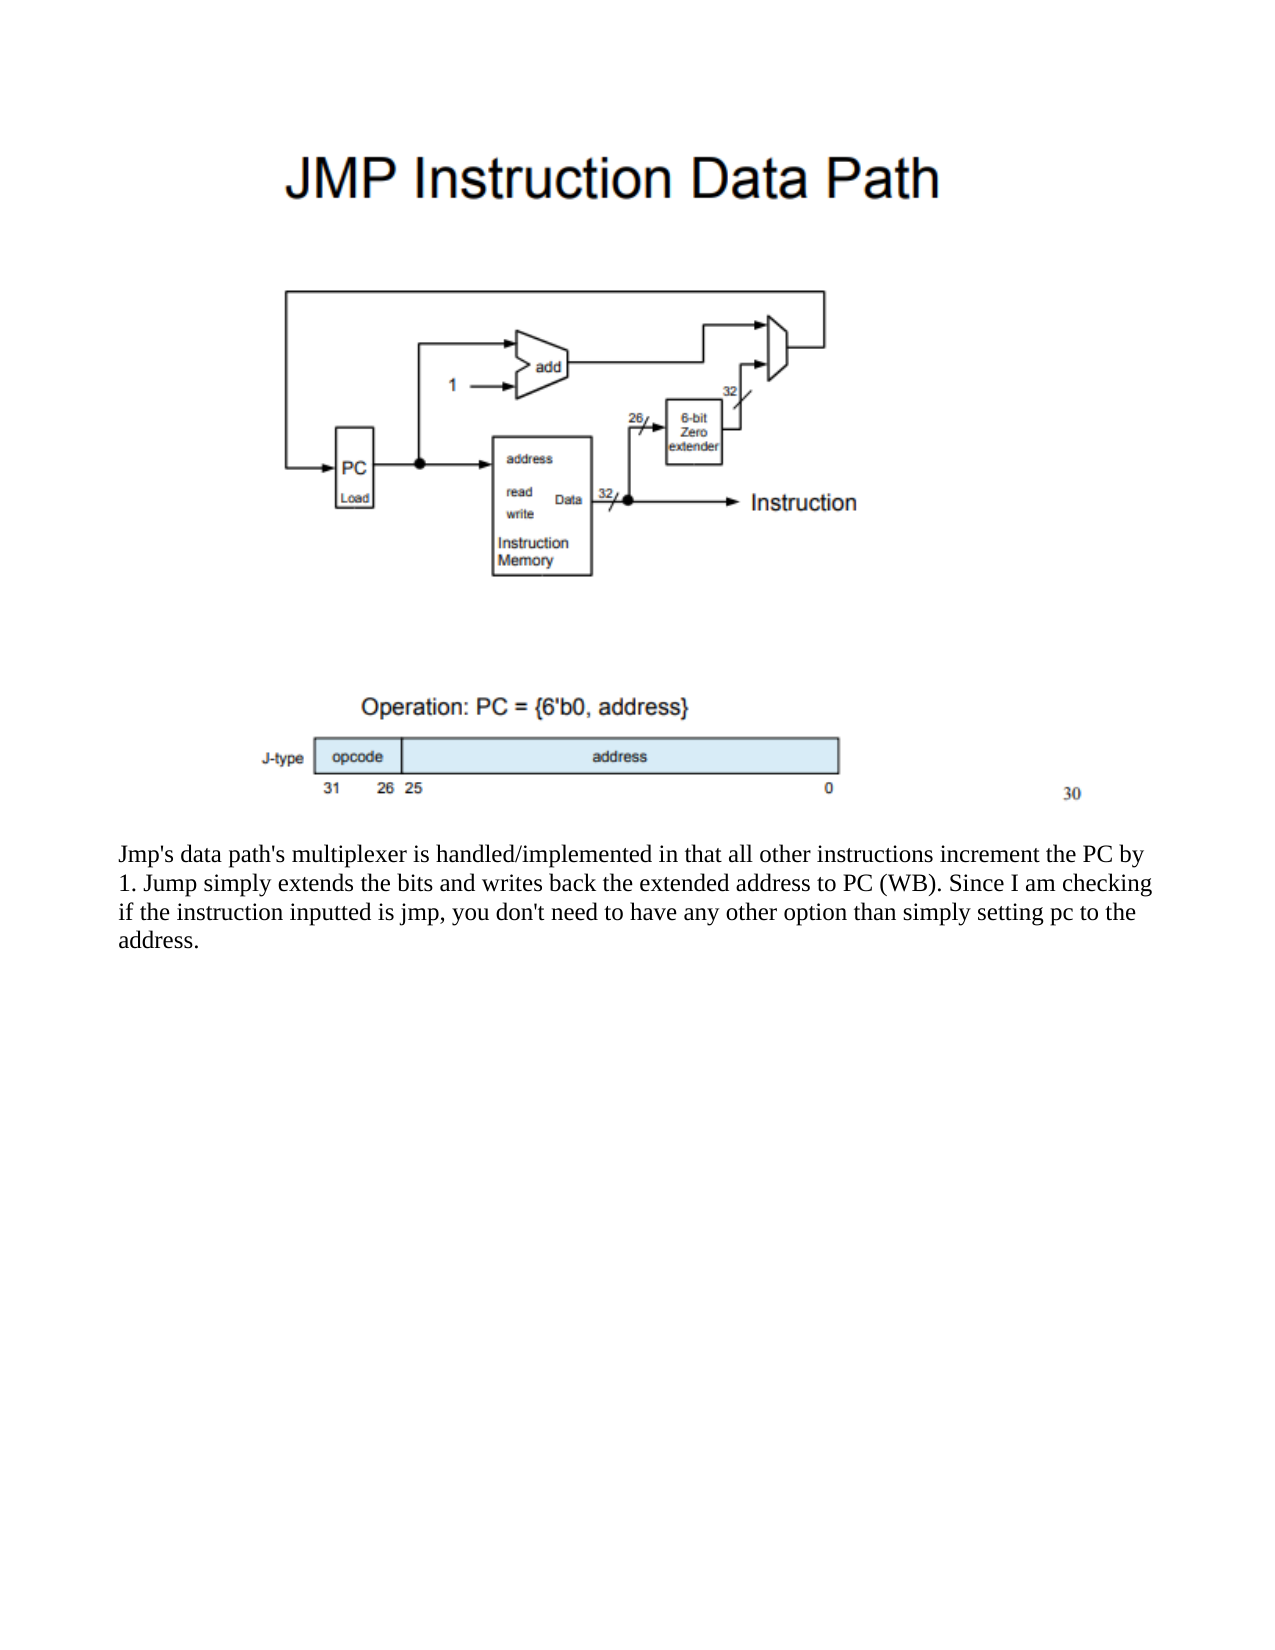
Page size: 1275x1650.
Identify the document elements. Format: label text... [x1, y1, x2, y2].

text Jmp's data path's multiplexer is handled/implemented in that all other instructions increment the PC by 1. Jump simply extends the bits and writes back the extended address to PC (WB). Since I am checking if the instruction inputted is jmp, you don't need to have any other option than simply setting pc to the address. [118, 839, 1157, 954]
